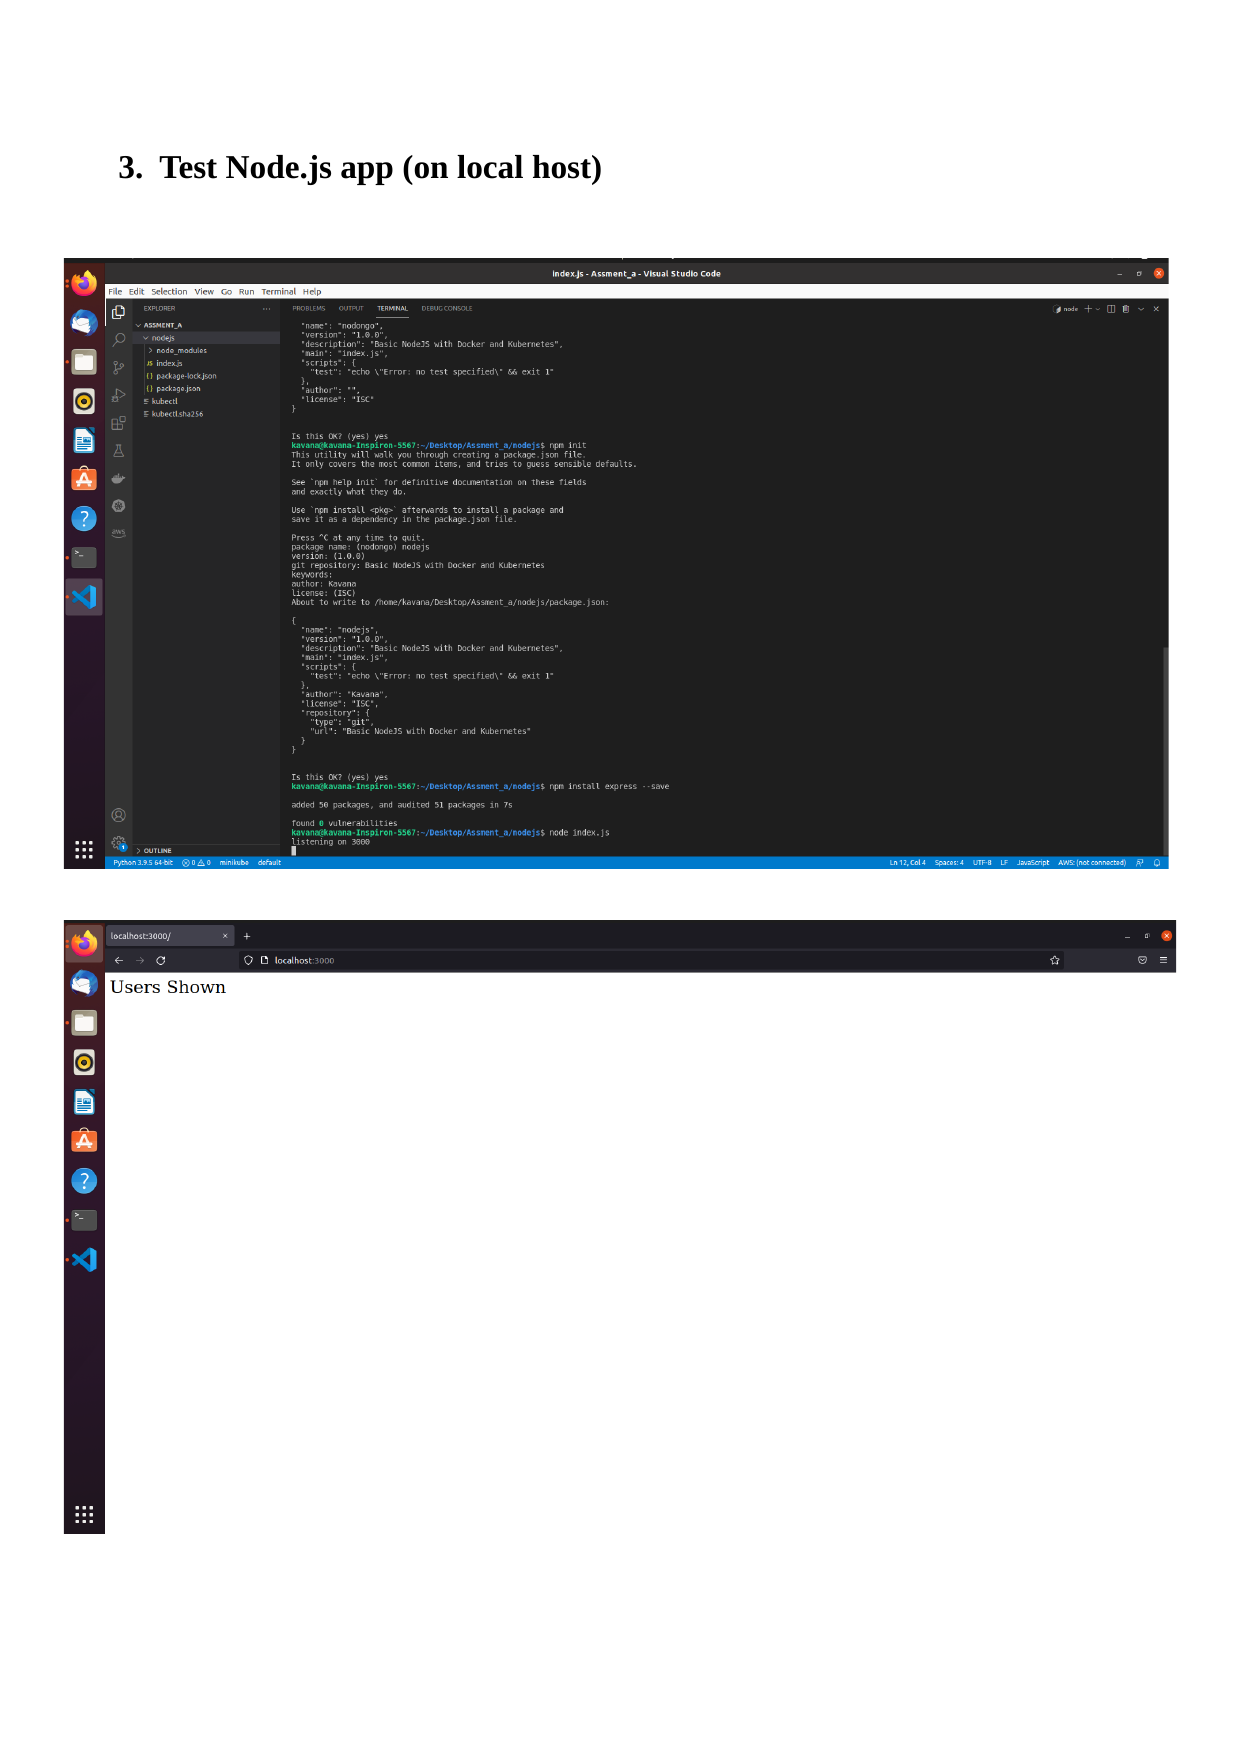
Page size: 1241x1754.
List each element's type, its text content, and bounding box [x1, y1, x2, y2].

picture [63, 258, 1169, 869]
text 3. Test Node.js app (on local host) [118, 147, 1122, 185]
picture [63, 920, 1177, 1534]
